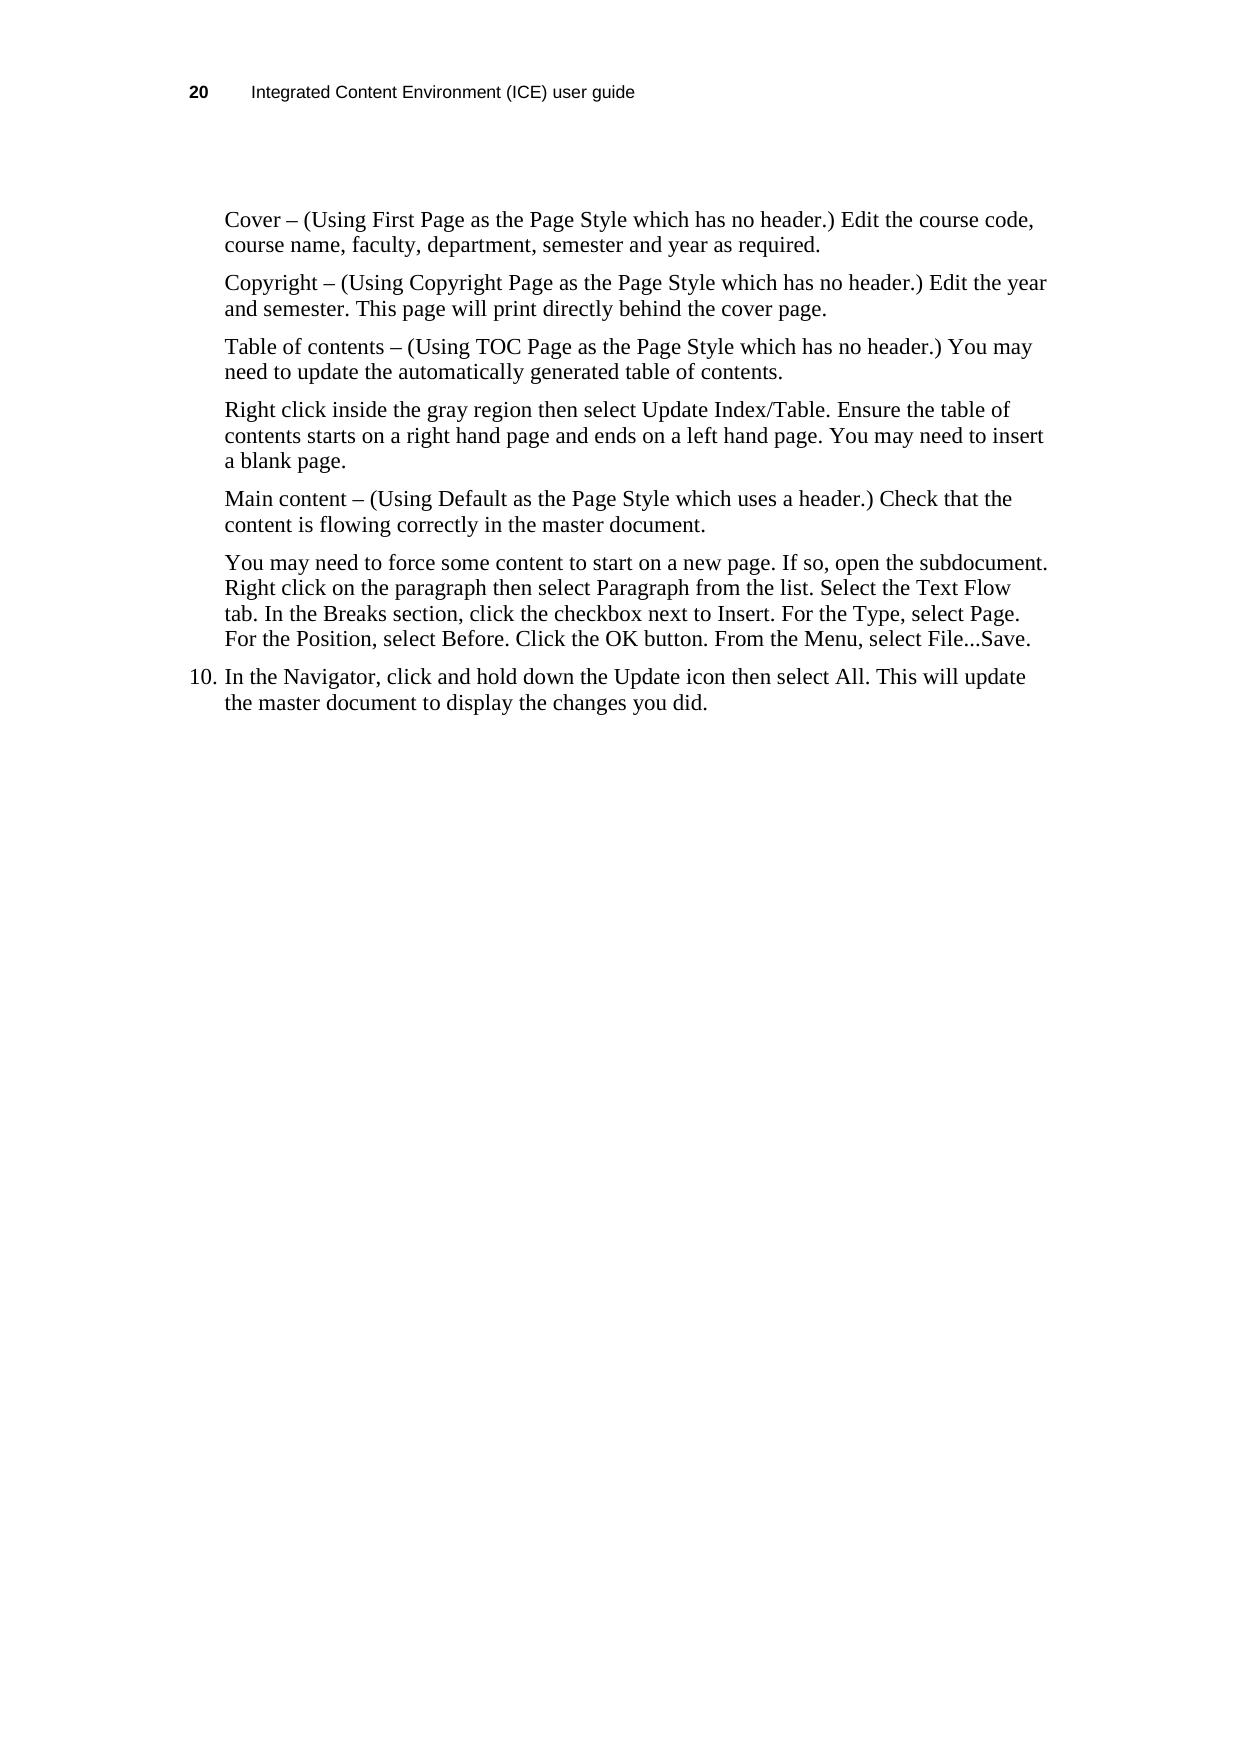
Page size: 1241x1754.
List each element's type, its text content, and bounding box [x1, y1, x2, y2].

list In the Navigator, click and hold down the Update icon then select All. This will update the master document to display the changes you did. [189, 664, 1051, 715]
text Table of contents – (Using TOC Page as the Page Style which has no header.) You may need to update the automatically generated table of contents. [224, 334, 1051, 385]
text You may need to force some content to start on a new page. If so, open the subdocument. Right click on the paragraph then select Paragraph from the list. Select the Text Flow tab. In the Breaks section, click the checkbox next to Insert. For the Type, select Page. For the Position, select Before. Click the OK button. From the Menu, select File...Save. [224, 549, 1051, 652]
text Cover – (Using First Page as the Page Style which has no header.) Edit the course code, course name, faculty, department, semester and year as required. [224, 207, 1051, 258]
text Right click inside the gray region then select Update Index/Table. Ensure the table of contents starts on a right hand page and ends on a left hand page. You may need to insert a blank page. [224, 397, 1051, 474]
text Main content – (Using Default as the Page Style which uses a header.) Check that the content is flowing correctly in the master document. [224, 486, 1051, 537]
text Copyright – (Using Copyright Page as the Page Style which has no header.) Edit the year and semester. This page will print directly behind the cover page. [224, 270, 1051, 321]
